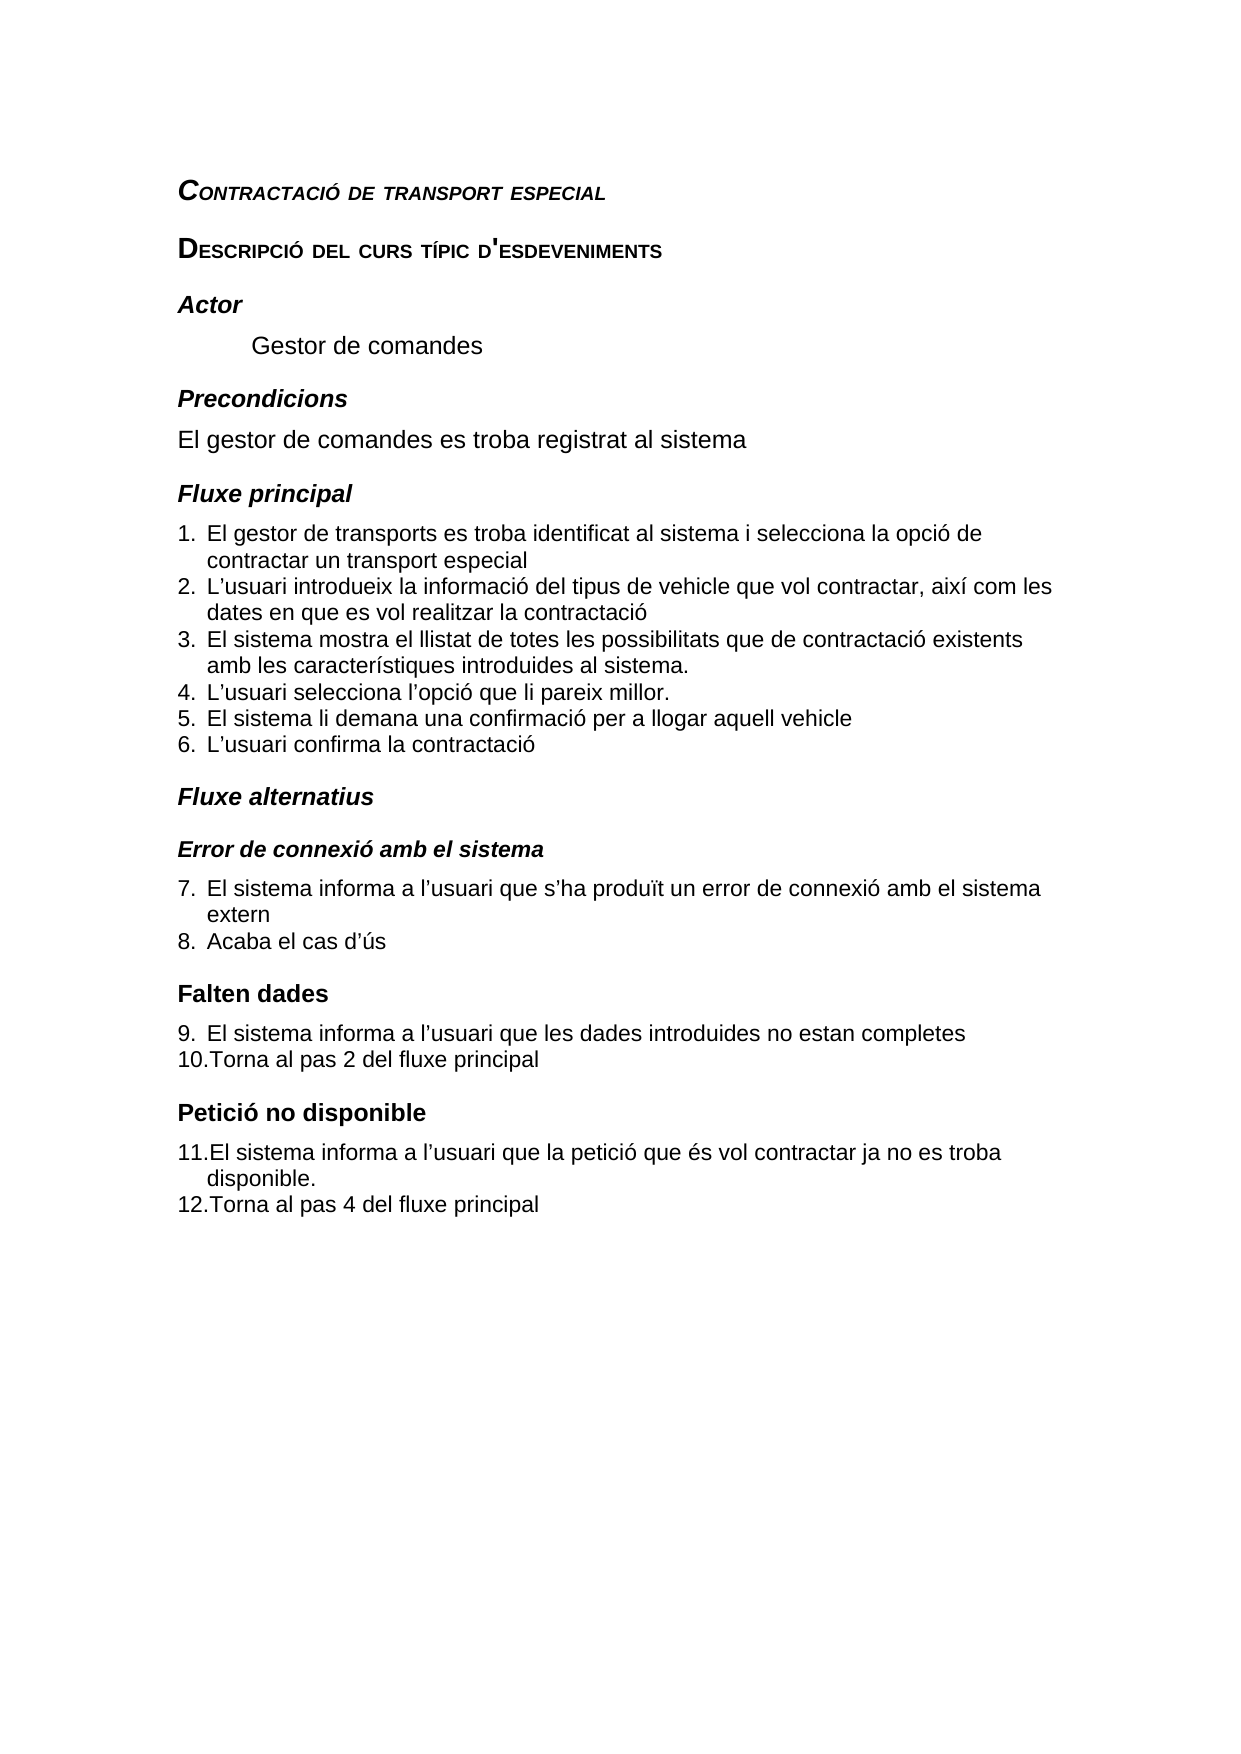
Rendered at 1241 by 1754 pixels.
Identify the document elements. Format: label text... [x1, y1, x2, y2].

subtitle Fluxe alternatius [177, 782, 1063, 811]
list Torna al pas 4 del fluxe principal [177, 1191, 1063, 1218]
list L’usuari selecciona l’opció que li pareix millor. [177, 678, 1063, 705]
list El sistema mostra el llistat de totes les possibilitats que de contractació existents amb les característiques introduides al sistema. [177, 626, 1063, 678]
subtitle Falten dades [177, 979, 1063, 1007]
list L’usuari confirma la contractació [177, 731, 1063, 757]
subtitle Petició no disponible [177, 1098, 1063, 1126]
subtitle Contractació de transport especial [177, 173, 1063, 206]
subtitle Descripció del curs típic d'esdeveniments [177, 231, 1063, 265]
text Gestor de comandes [251, 331, 1063, 359]
list Torna al pas 2 del fluxe principal [177, 1046, 1063, 1073]
subtitle Actor [177, 290, 1063, 318]
list L’usuari introdueix la informació del tipus de vehicle que vol contractar, així com les dates en que es vol realitzar la contractació [177, 573, 1063, 626]
subtitle Error de connexió amb el sistema [177, 836, 1063, 862]
list El sistema informa a l’usuari que s’ha produït un error de connexió amb el sistema extern [177, 875, 1063, 928]
list El gestor de transports es troba identificat al sistema i selecciona la opció de contractar un transport especial [177, 520, 1063, 573]
list Acaba el cas d’ús [177, 928, 1063, 954]
subtitle Precondicions [177, 384, 1063, 413]
list El sistema informa a l’usuari que la petició que és vol contractar ja no es troba disponible. [177, 1139, 1063, 1191]
subtitle Fluxe principal [177, 479, 1063, 508]
list El sistema informa a l’usuari que les dades introduides no estan completes [177, 1020, 1063, 1046]
list El sistema li demana una confirmació per a llogar aquell vehicle [177, 705, 1063, 731]
text El gestor de comandes es troba registrat al sistema [177, 426, 1063, 454]
